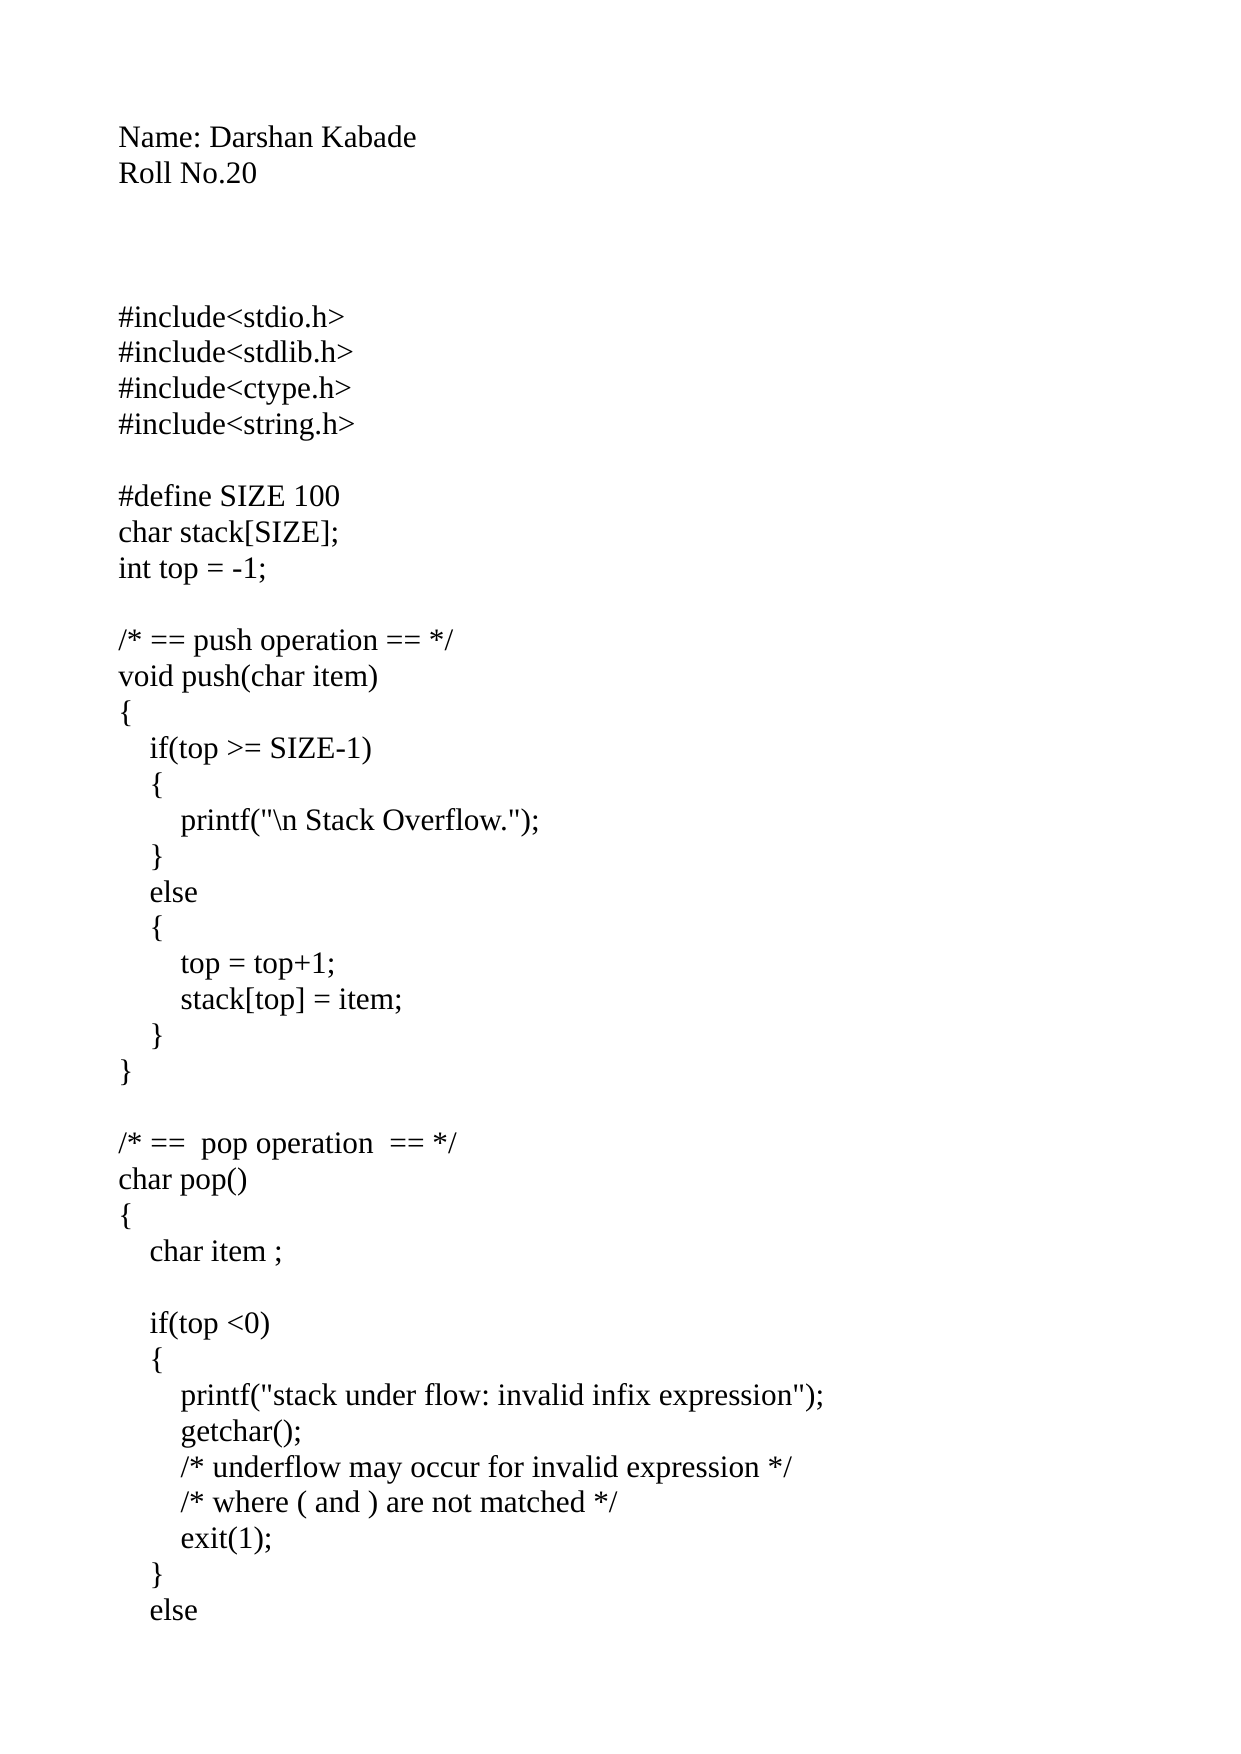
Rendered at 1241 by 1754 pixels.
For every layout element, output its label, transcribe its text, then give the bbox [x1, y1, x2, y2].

text } [118, 1052, 1122, 1088]
text { [118, 765, 1122, 801]
text else [118, 1592, 1122, 1627]
text } [118, 1556, 1122, 1592]
text Name: Darshan Kabade [118, 118, 1122, 154]
text char item ; [118, 1232, 1122, 1268]
text getchar(); [118, 1412, 1122, 1448]
text else [118, 873, 1122, 909]
text int top = -1; [118, 549, 1122, 585]
text char pop() [118, 1160, 1122, 1196]
text #include<stdlib.h> [118, 334, 1122, 370]
text stack[top] = item; [118, 981, 1122, 1017]
text /* == push operation == */ [118, 621, 1122, 657]
text printf("\n Stack Overflow."); [118, 801, 1122, 837]
text /* == pop operation == */ [118, 1124, 1122, 1160]
text top = top+1; [118, 945, 1122, 981]
text void push(char item) [118, 657, 1122, 693]
text #include<stdio.h> [118, 298, 1122, 334]
text printf("stack under flow: invalid infix expression"); [118, 1376, 1122, 1412]
text /* where ( and ) are not matched */ [118, 1484, 1122, 1520]
text exit(1); [118, 1520, 1122, 1556]
text /* underflow may occur for invalid expression */ [118, 1448, 1122, 1484]
text } [118, 1017, 1122, 1052]
text if(top >= SIZE-1) [118, 729, 1122, 765]
text #define SIZE 100 [118, 477, 1122, 513]
text Roll No.20 [118, 154, 1122, 190]
text #include<ctype.h> [118, 370, 1122, 406]
text } [118, 837, 1122, 873]
text { [118, 1196, 1122, 1232]
text #include<string.h> [118, 406, 1122, 442]
text char stack[SIZE]; [118, 513, 1122, 549]
text if(top <0) [118, 1304, 1122, 1340]
text { [118, 693, 1122, 729]
text { [118, 909, 1122, 945]
text { [118, 1340, 1122, 1376]
